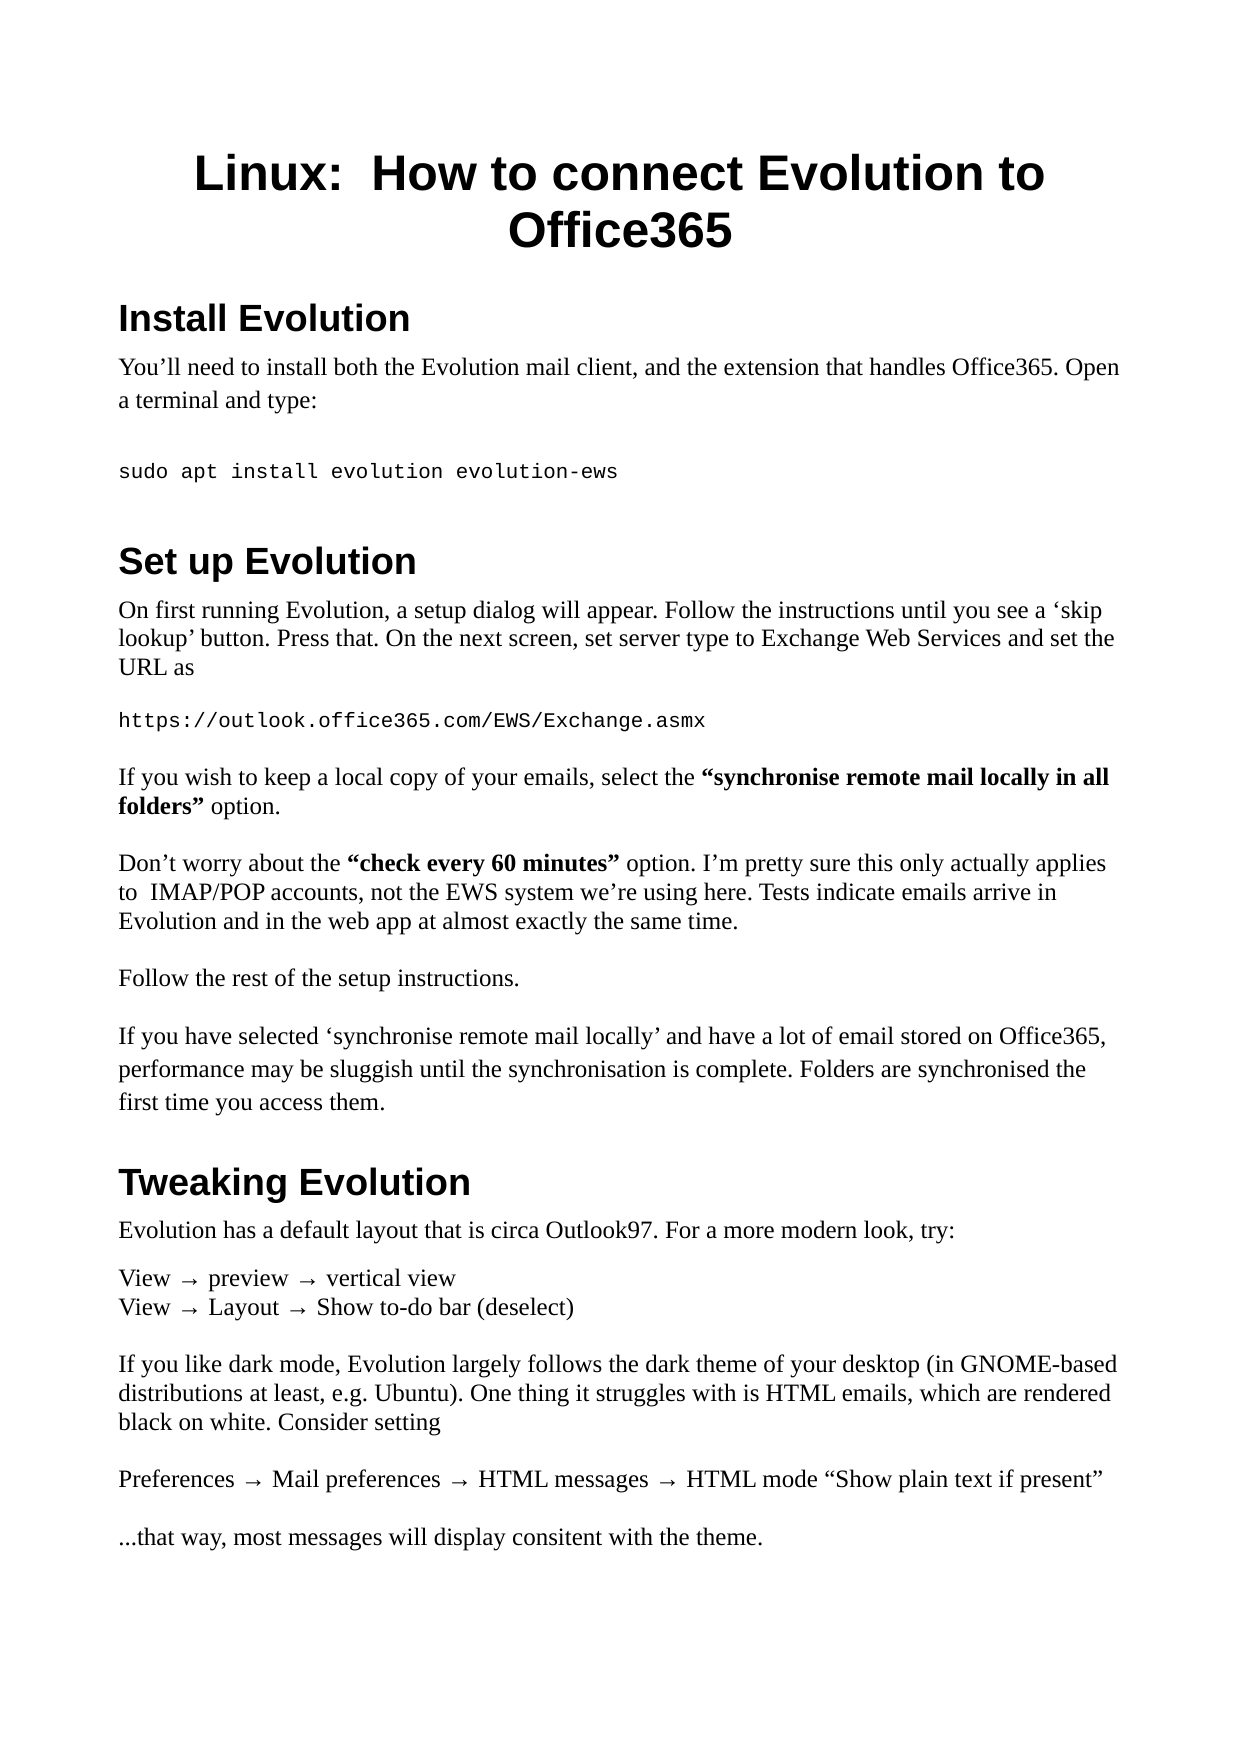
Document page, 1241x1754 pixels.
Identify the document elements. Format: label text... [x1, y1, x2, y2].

subtitle Install Evolution [118, 296, 1122, 339]
subtitle Set up Evolution [118, 538, 1122, 582]
text If you have selected ‘synchronise remote mail locally’ and have a lot of email stored on Office365, performance may be sluggish until the synchronisation is complete. Folders are synchronised the first time you access them. [118, 1021, 1122, 1116]
title Linux: How to connect Evolution to Office365 [118, 143, 1122, 258]
text If you wish to keep a local copy of your emails, select the “synchronise remote mail locally in all folders” option. [118, 762, 1122, 819]
subtitle Tweaking Evolution [118, 1159, 1122, 1203]
text On first running Evolution, a setup dialog will appear. Follow the instructions until you see a ‘skip lookup’ button. Press that. On the next screen, set server type to Exchange Web Services and set the URL as [118, 595, 1122, 681]
text Follow the rest of the setup instructions. [118, 963, 1122, 992]
text View → Layout → Show to-do bar (deselect) [118, 1292, 1122, 1321]
text If you like dark mode, Evolution largely follows the dark theme of your desktop (in GNOME-based distributions at least, e.g. Ubuntu). One thing it struggles with is HTML emails, which are rendered black on white. Consider setting [118, 1349, 1122, 1436]
text Preferences → Mail preferences → HTML messages → HTML mode “Show plain text if present” [118, 1464, 1122, 1493]
text ...that way, most messages will display consitent with the theme. [118, 1522, 1122, 1551]
text sudo apt install evolution evolution-ews [118, 461, 1122, 485]
text Don’t worry about the “check every 60 minutes” option. I’m pretty sure this only actually applies to IMAP/POP accounts, not the EWS system we’re using here. Tests indicate emails arrive in Evolution and in the web app at almost exactly the same time. [118, 848, 1122, 934]
text You’ll need to install both the Evolution mail client, and the extension that handles Office365. Open a terminal and type: [118, 352, 1122, 413]
text Evolution has a default layout that is circa Outlook97. For a more modern look, try: [118, 1216, 1122, 1244]
text View → preview → vertical view [118, 1263, 1122, 1292]
text https://outlook.office365.com/EWS/Exchange.asmx [118, 710, 1122, 733]
